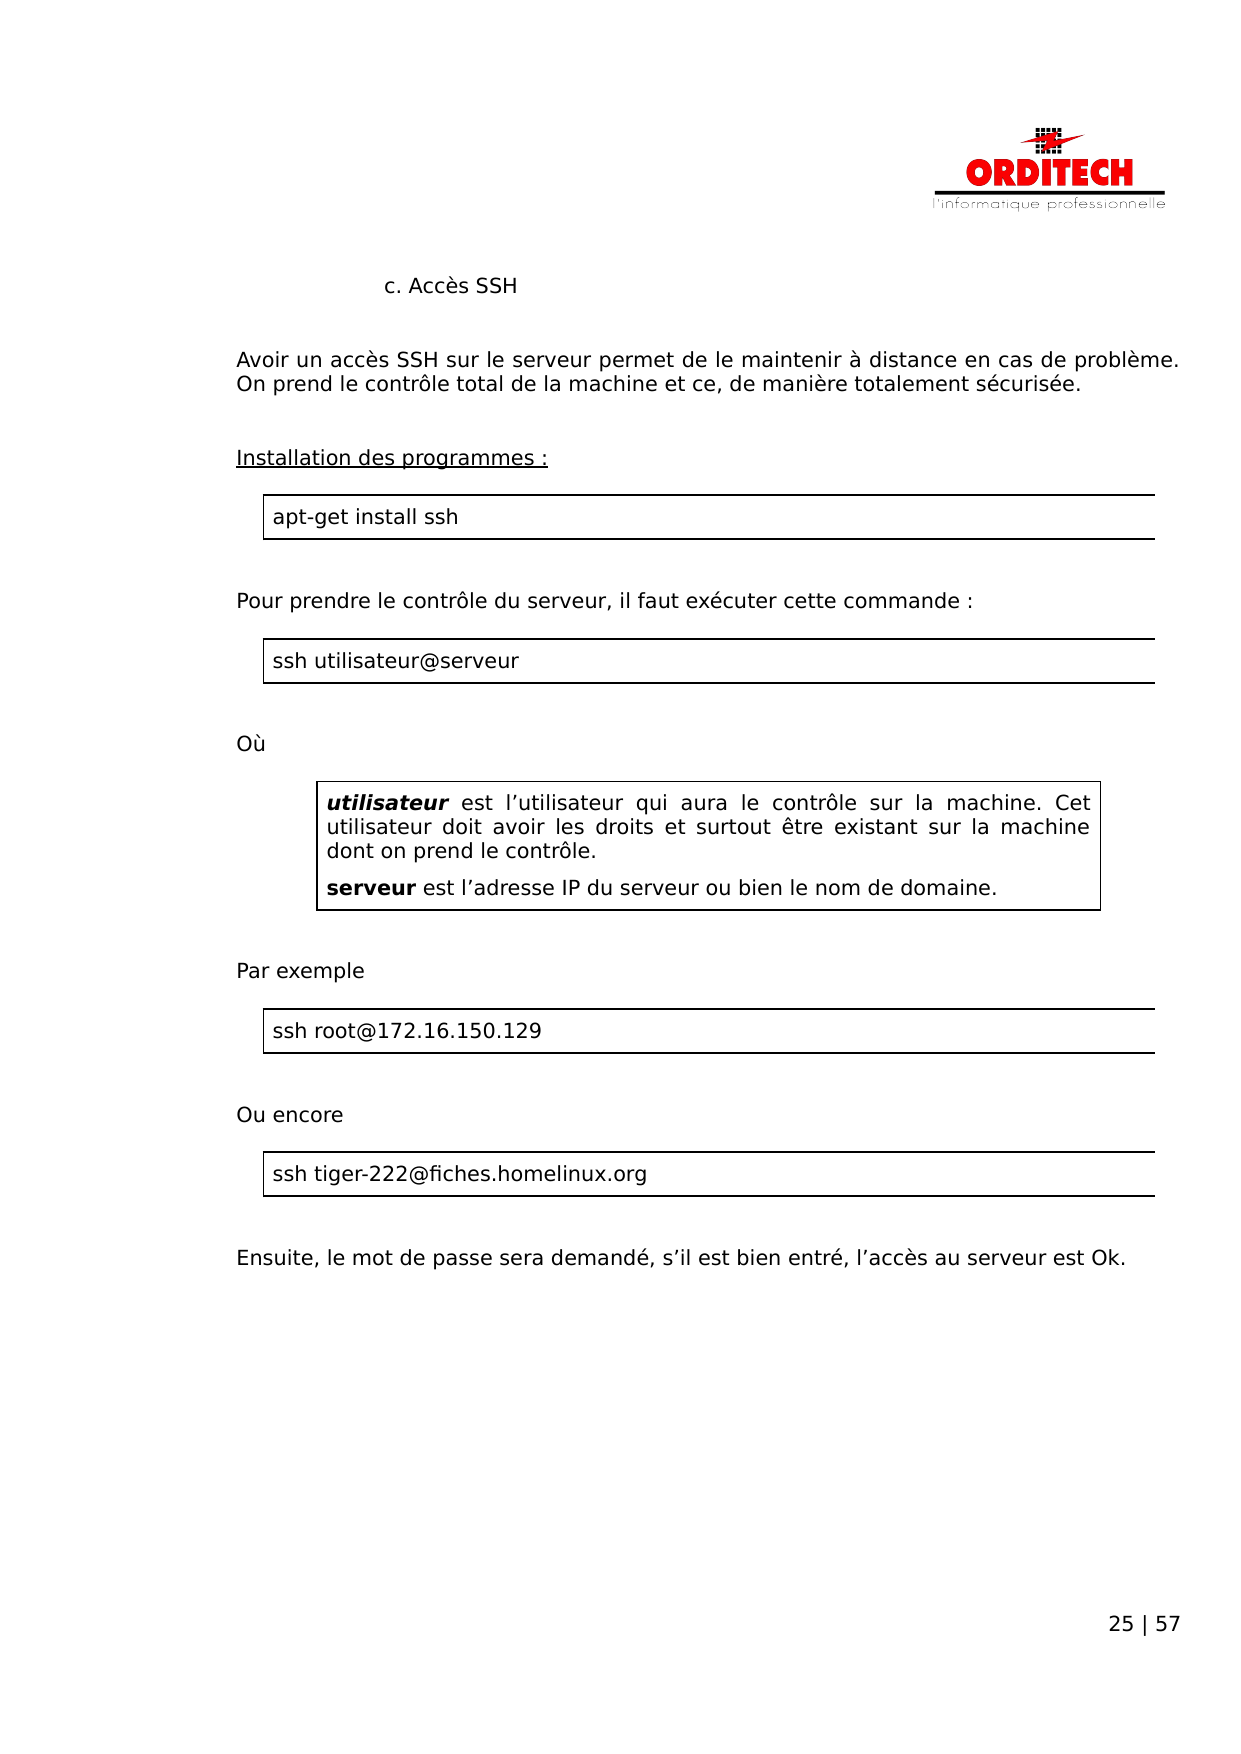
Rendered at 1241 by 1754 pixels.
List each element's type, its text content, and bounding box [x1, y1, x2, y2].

text Ou encore [236, 1103, 1181, 1127]
text Où [236, 732, 1181, 757]
text ssh utilisateur@serveur [272, 649, 1146, 673]
text ssh tiger-222@fiches.homelinux.org [272, 1162, 1146, 1186]
text Avoir un accès SSH sur le serveur permet de le maintenir à distance en cas de problème. On prend le contrôle total de la machine et ce, de manière totalement sécurisée. [236, 348, 1181, 396]
text utilisateur est l’utilisateur qui aura le contrôle sur la machine. Cet utilisateur doit avoir les droits et surtout être existant sur la machine dont on prend le contrôle. [326, 791, 1091, 864]
text Par exemple [236, 959, 1181, 983]
picture [920, 118, 1182, 221]
text apt-get install ssh [272, 505, 1146, 529]
text serveur est l’adresse IP du serveur ou bien le nom de domaine. [326, 876, 1091, 901]
text Ensuite, le mot de passe sera demandé, s’il est bien entré, l’accès au serveur est Ok. [236, 1246, 1181, 1270]
text Installation des programmes : [236, 446, 1181, 470]
text c. Accès SSH [236, 274, 1181, 298]
text ssh root@172.16.150.129 [272, 1019, 1146, 1043]
text Pour prendre le contrôle du serveur, il faut exécuter cette commande : [236, 589, 1181, 613]
